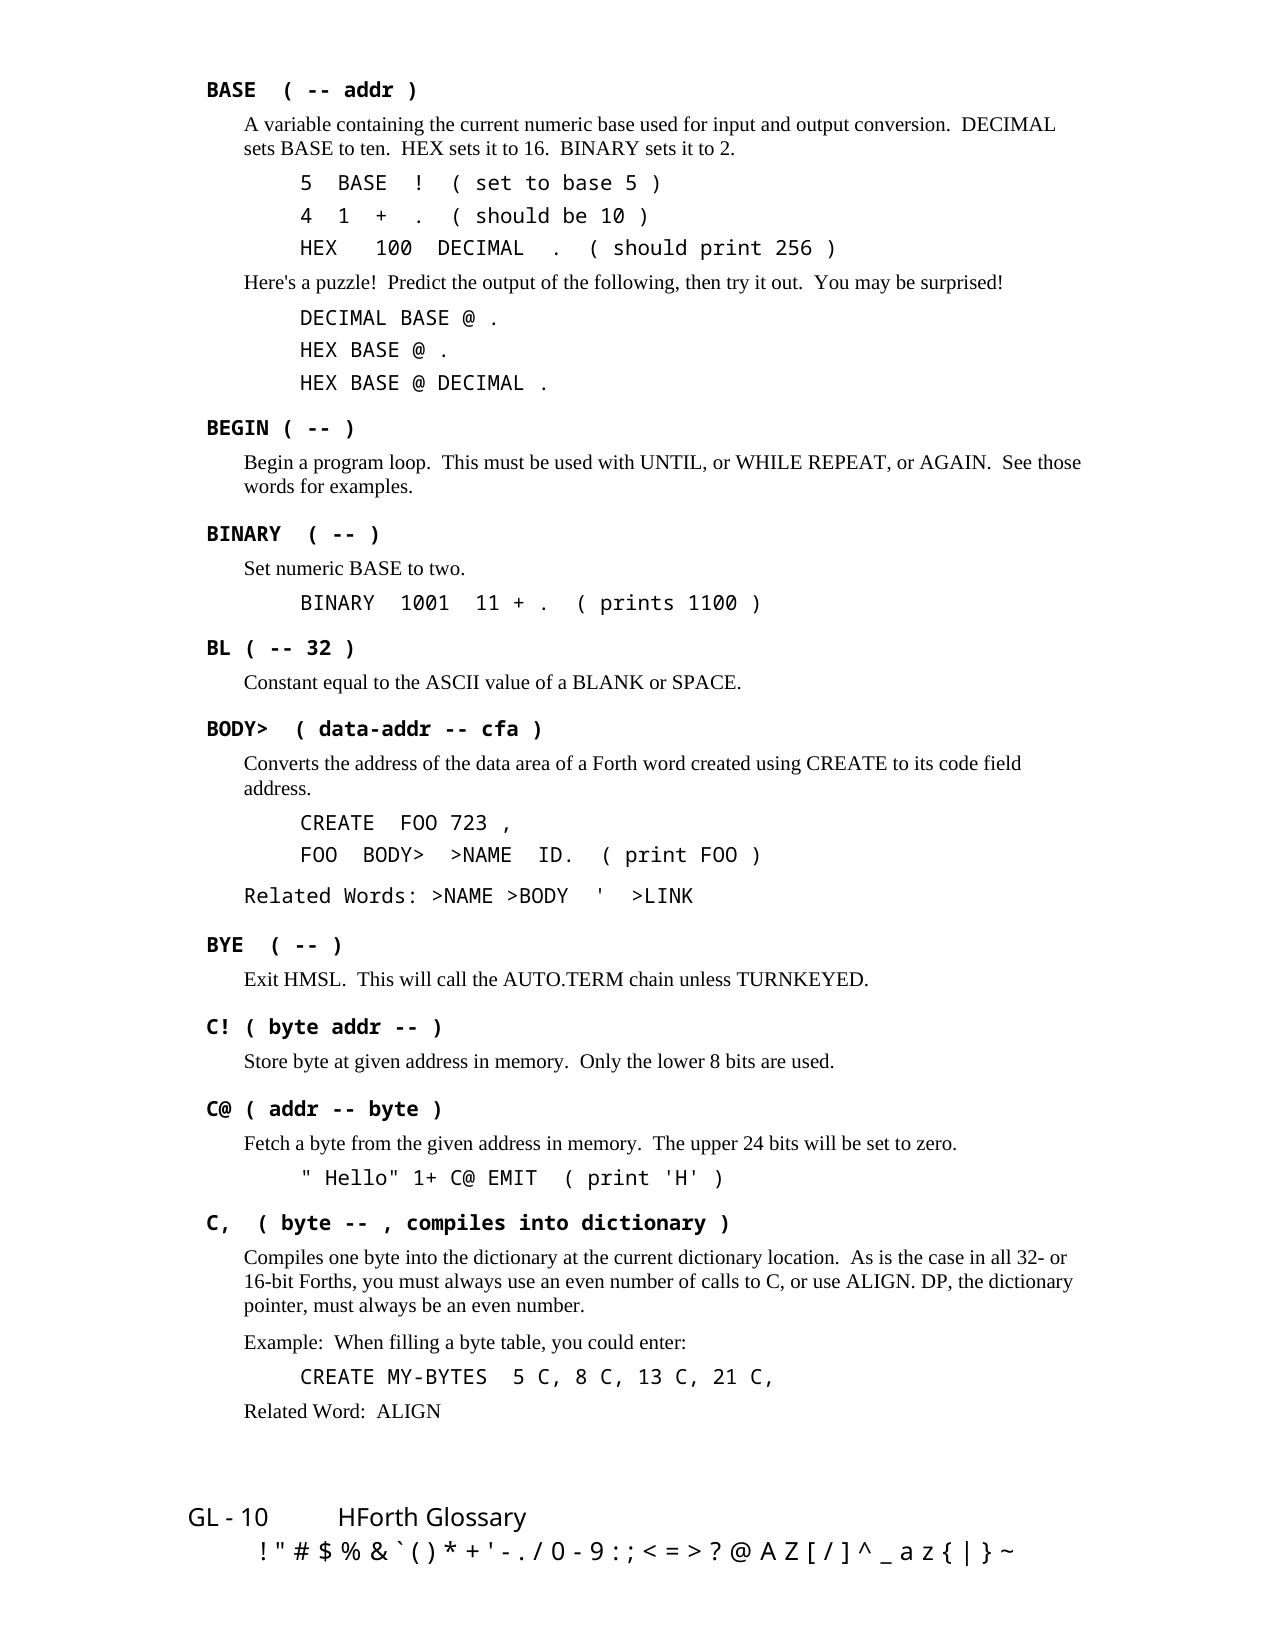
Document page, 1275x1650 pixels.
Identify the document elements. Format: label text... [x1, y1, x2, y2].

text Converts the address of the data area of a Forth word created using CREATE to its code field address. [244, 751, 1087, 799]
text 4 1 + . ( should be 10 ) [300, 201, 1087, 229]
text HEX 100 DECIMAL . ( should print 256 ) [300, 233, 1087, 262]
text BINARY 1001 11 + . ( prints 1100 ) [300, 588, 1087, 616]
text Related Word: ALIGN [244, 1399, 1087, 1423]
text CREATE FOO 723 , [300, 808, 1087, 836]
text BINARY ( -- ) [206, 519, 1162, 547]
text BEGIN ( -- ) [206, 413, 1162, 441]
text C@ ( addr -- byte ) [206, 1094, 1162, 1122]
text HEX BASE @ . [300, 335, 1087, 364]
text A variable containing the current numeric base used for input and output conversion. DECIMAL sets BASE to ten. HEX sets it to 16. BINARY sets it to 2. [244, 112, 1087, 160]
text " Hello" 1+ C@ EMIT ( print 'H' ) [300, 1163, 1087, 1192]
text Begin a program loop. This must be used with UNTIL, or WHILE REPEAT, or AGAIN. See those words for examples. [244, 450, 1087, 498]
text Constant equal to the ASCII value of a BLANK or SPACE. [244, 670, 1087, 694]
text FOO BODY> >NAME ID. ( print FOO ) [300, 840, 1087, 869]
text BASE ( -- addr ) [206, 75, 1162, 103]
text Fetch a byte from the given address in memory. The upper 24 bits will be set to zero. [244, 1131, 1087, 1155]
text Here's a puzzle! Predict the output of the following, then try it out. You may be surprised! [244, 270, 1087, 294]
text Set numeric BASE to two. [244, 555, 1087, 579]
text C, ( byte -- , compiles into dictionary ) [206, 1208, 1162, 1237]
text BL ( -- 32 ) [206, 633, 1162, 661]
text DECIMAL BASE @ . [300, 303, 1087, 331]
text Related Words: >NAME >BODY ' >LINK [244, 881, 1087, 910]
text Example: When filling a byte table, you could enter: [244, 1330, 1087, 1354]
text C! ( byte addr -- ) [206, 1012, 1162, 1041]
text Exit HMSL. This will call the AUTO.TERM chain unless TURNKEYED. [244, 967, 1087, 991]
text Compiles one byte into the dictionary at the current dictionary location. As is the case in all 32- or 16-bit Forths, you must always use an even number of calls to C, or use ALIGN. DP, the dictionary pointer, must always be an even number. [244, 1245, 1087, 1317]
text CREATE MY-BYTES 5 C, 8 C, 13 C, 21 C, [300, 1362, 1087, 1391]
text BYE ( -- ) [206, 931, 1162, 959]
text Store byte at given address in memory. Only the lower 8 bits are used. [244, 1049, 1087, 1073]
text BODY> ( data-addr -- cfa ) [206, 714, 1162, 743]
text HEX BASE @ DECIMAL . [300, 368, 1087, 396]
text 5 BASE ! ( set to base 5 ) [300, 168, 1087, 197]
